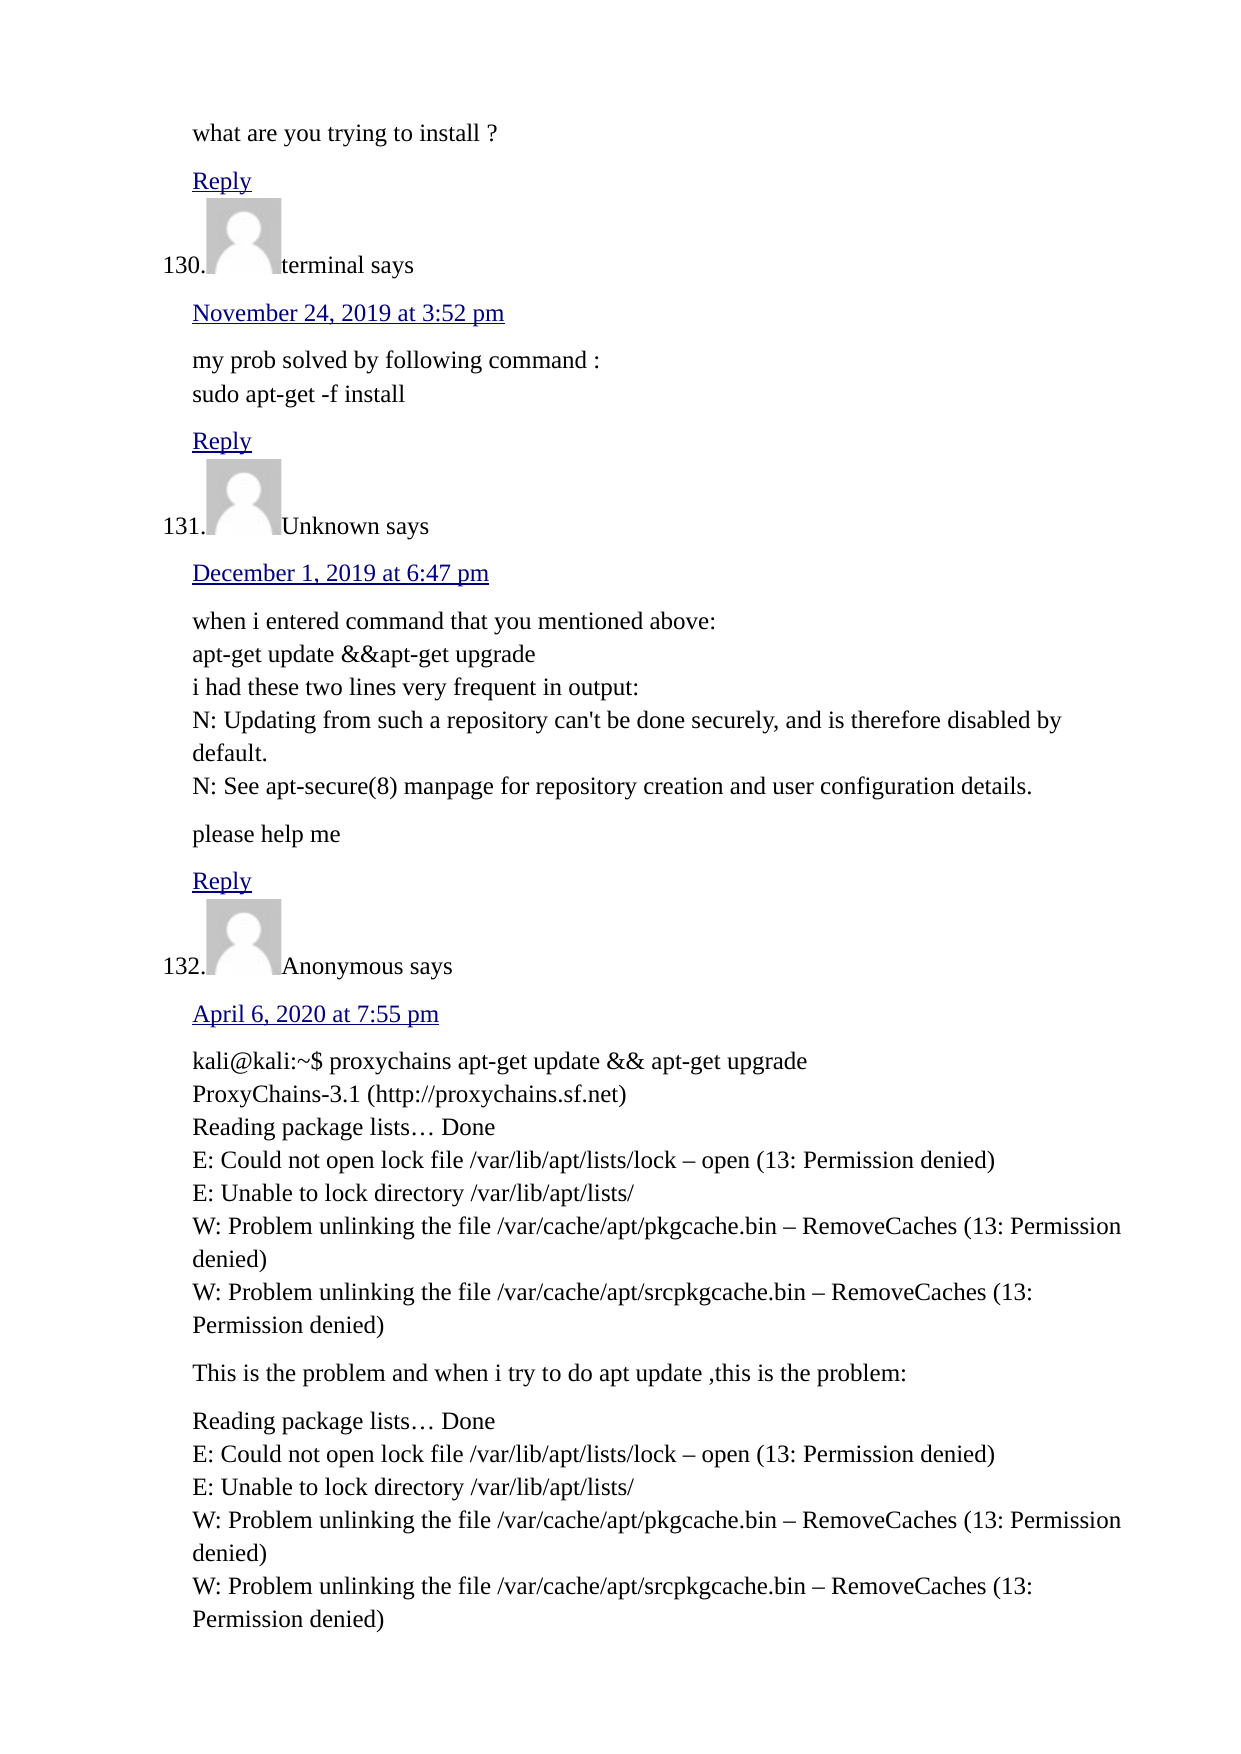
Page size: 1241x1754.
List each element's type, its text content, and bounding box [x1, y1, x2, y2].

list Reading package lists… Done E: Could not open lock file /var/lib/apt/lists/lock – open (13: Permission denied) E: Unable to lock directory /var/lib/apt/lists/ W: Problem unlinking the file /var/cache/apt/pkgcache.bin – RemoveCaches (13: Permission denied) W: Problem unlinking the file /var/cache/apt/srcpkgcache.bin – RemoveCaches (13: Permission denied) [162, 1406, 1122, 1633]
picture [206, 198, 282, 274]
list Reply [162, 866, 1122, 895]
list Reply [162, 166, 1122, 194]
list please help me [162, 819, 1122, 848]
list what are you trying to install ? [162, 118, 1122, 147]
list Anonymous says [162, 899, 1122, 980]
picture [206, 899, 282, 975]
list November 24, 2019 at 3:52 pm [162, 298, 1122, 327]
list my prob solved by following command : sudo apt-get -f install [162, 346, 1122, 407]
list when i entered command that you mentioned above: apt-get update &&apt-get upgrade i had these two lines very frequent in output: N: Updating from such a repository can't be done securely, and is therefore disabled by default. N: See apt-secure(8) manpage for repository creation and user configuration details. [162, 606, 1122, 800]
list This is the problem and when i try to do apt update ,this is the problem: [162, 1358, 1122, 1387]
list kali@kali:~$ proxychains apt-get update && apt-get upgrade ProxyChains-3.1 (http://proxychains.sf.net) Reading package lists… Done E: Could not open lock file /var/lib/apt/lists/lock – open (13: Permission denied) E: Unable to lock directory /var/lib/apt/lists/ W: Problem unlinking the file /var/cache/apt/pkgcache.bin – RemoveCaches (13: Permission denied) W: Problem unlinking the file /var/cache/apt/srcpkgcache.bin – RemoveCaches (13: Permission denied) [162, 1046, 1122, 1339]
list December 1, 2019 at 6:47 pm [162, 558, 1122, 587]
list terminal says [162, 199, 1122, 279]
list Unknown says [162, 459, 1122, 540]
list April 6, 2020 at 7:55 pm [162, 999, 1122, 1027]
list Reply [162, 426, 1122, 455]
picture [206, 459, 282, 535]
